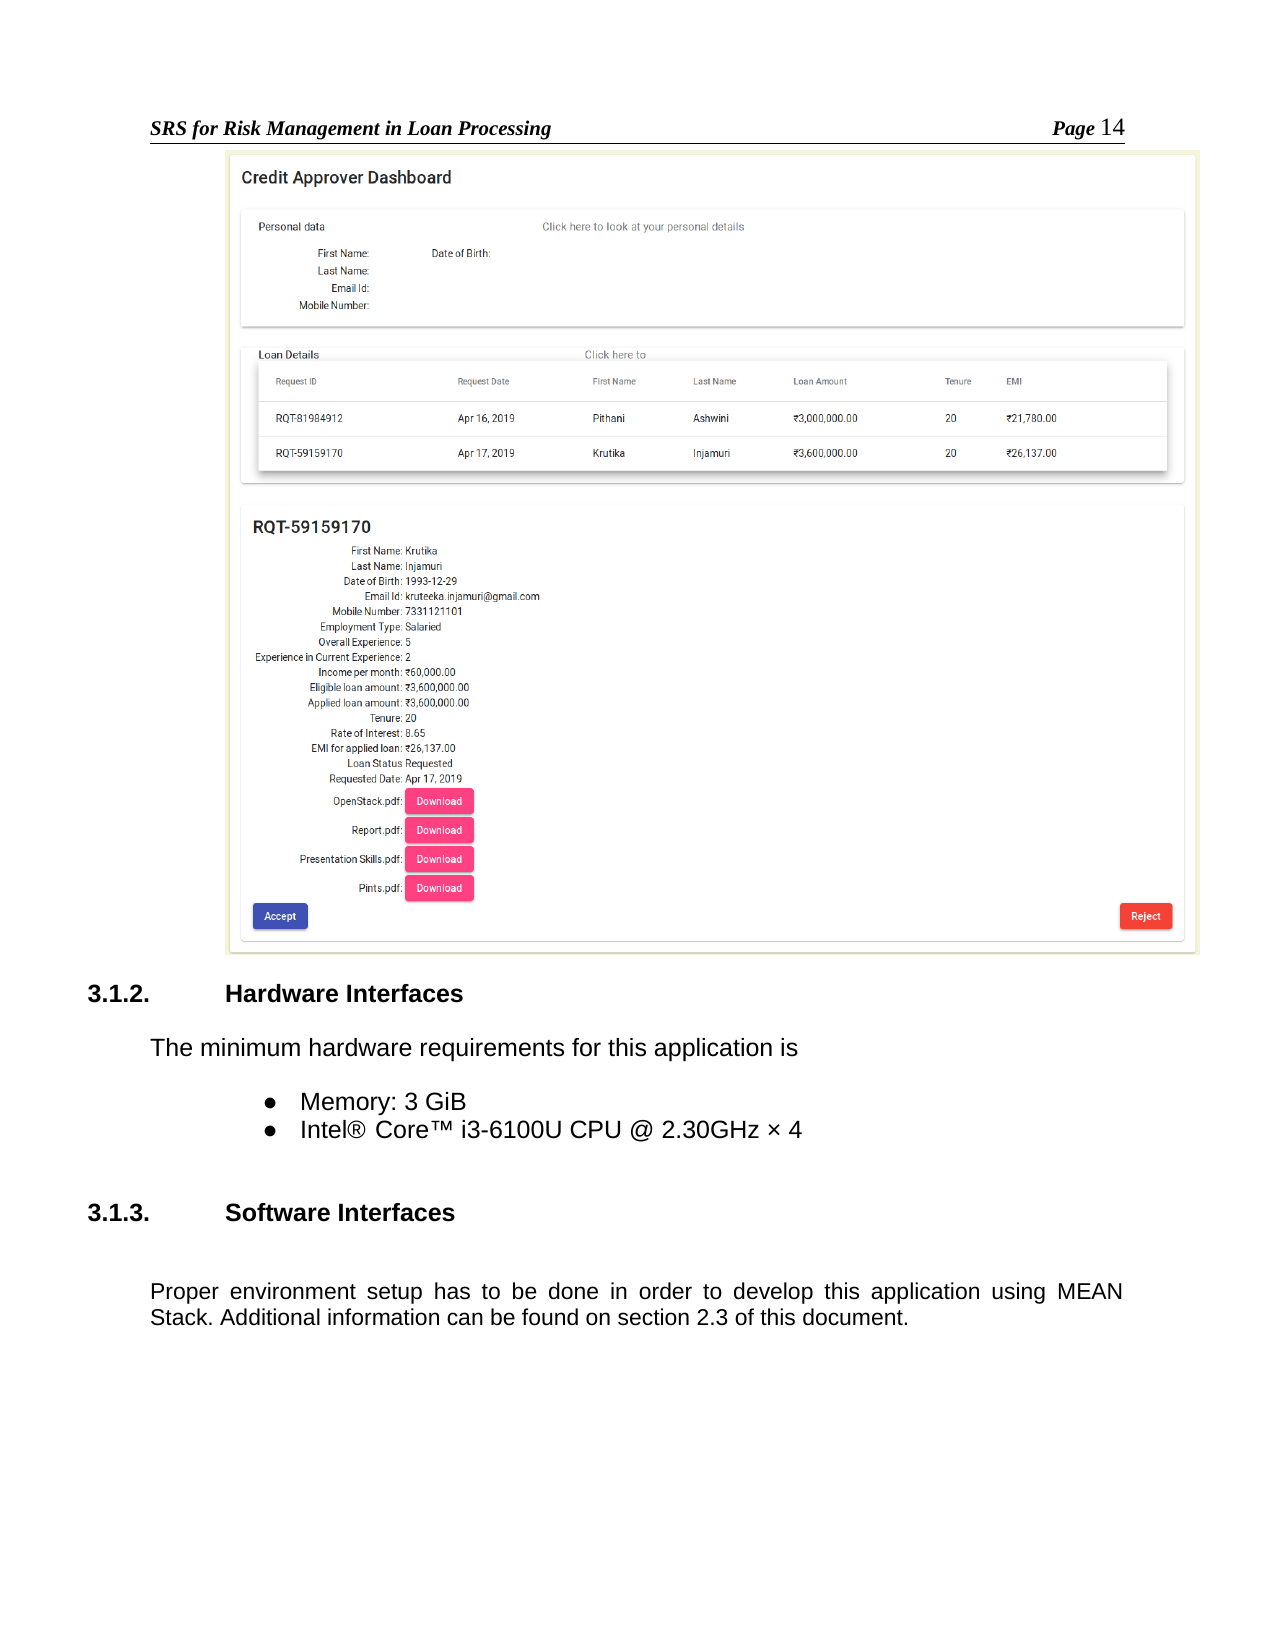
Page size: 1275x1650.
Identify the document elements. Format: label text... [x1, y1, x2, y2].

subtitle Software Interfaces [150, 1198, 1125, 1227]
subtitle Intel® Core™ i3-6100U CPU @ 2.30GHz × 4 [225, 1115, 1125, 1173]
picture [225, 150, 1200, 955]
subtitle The minimum hardware requirements for this application is [150, 1033, 1125, 1062]
subtitle Memory: 3 GiB [225, 1087, 1125, 1115]
text Proper environment setup has to be done in order to develop this application using MEAN Stack. Additional information can be found on section 2.3 of this document. [150, 1278, 1125, 1331]
subtitle Hardware Interfaces [150, 979, 1125, 1008]
